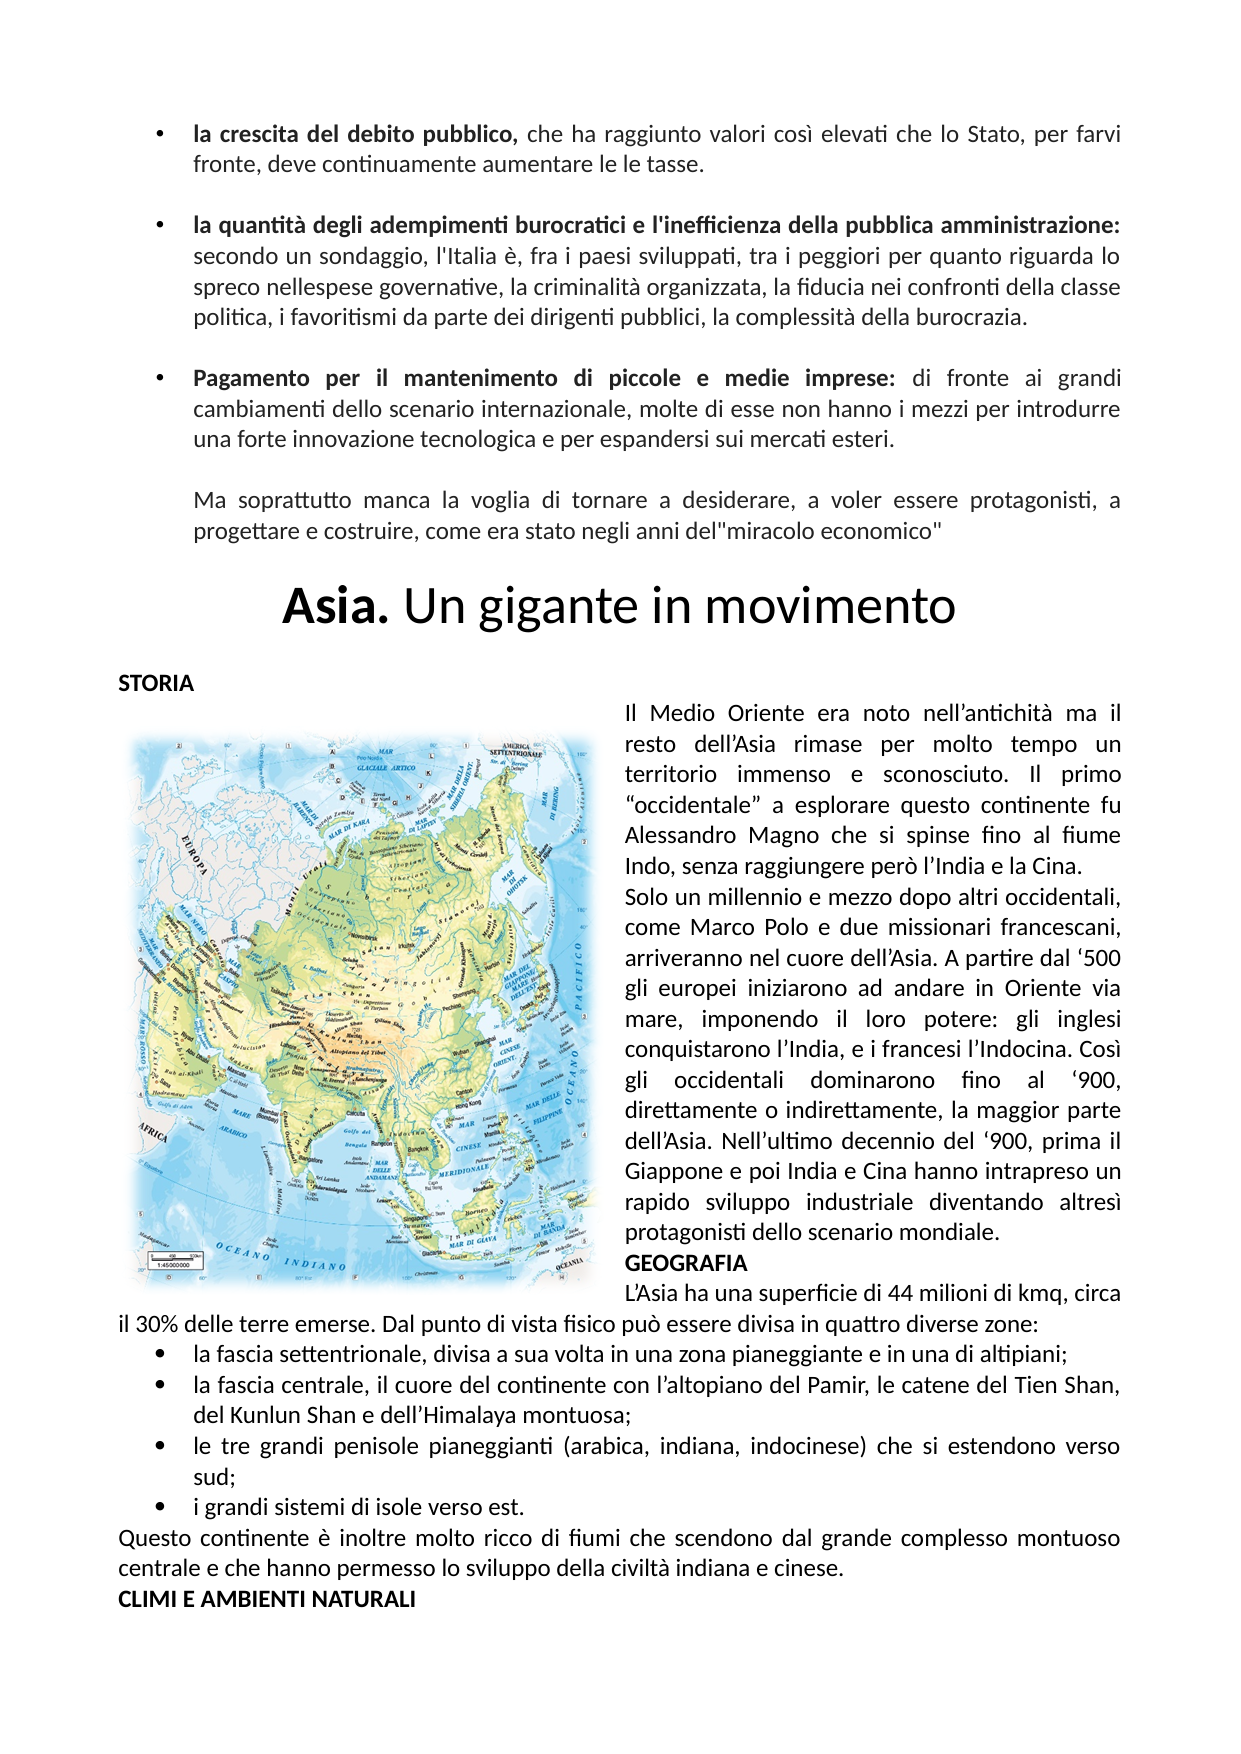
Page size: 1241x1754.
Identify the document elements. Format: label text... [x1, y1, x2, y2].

picture [119, 726, 604, 1295]
text Questo continente è inoltre molto ricco di fiumi che scendono dal grande complesso montuoso centrale e che hanno permesso lo sviluppo della civiltà indiana e cinese. [118, 1522, 1122, 1583]
list le tre grandi penisole pianeggianti (arabica, indiana, indocinese) che si estendono verso sud; [156, 1430, 1122, 1491]
list la crescita del debito pubblico, che ha raggiunto valori così elevati che lo Stato, per farvi fronte, deve continuamente aumentare le le tasse. [156, 118, 1122, 179]
text Solo un millennio e mezzo dopo altri occidentali, come Marco Polo e due missionari francescani, arriveranno nel cuore dell’Asia. A partire dal ‘500 gli europei iniziarono ad andare in Oriente via mare, imponendo il loro potere: gli inglesi conquistarono l’India, e i francesi l’Indocina. Così gli occidentali dominarono fino al ‘900, direttamente o indirettamente, la maggior parte dell’Asia. Nell’ultimo decennio del ‘900, prima il Giappone e poi India e Cina hanno intrapreso un rapido sviluppo industriale diventando altresì protagonisti dello scenario mondiale. [605, 881, 1122, 1247]
text GEOGRAFIA [605, 1247, 1122, 1277]
list Pagamento per il mantenimento di piccole e medie imprese: di fronte ai grandi cambiamenti dello scenario internazionale, molte di esse non hanno i mezzi per introdurre una forte innovazione tecnologica e per espandersi sui mercati esteri. [156, 362, 1122, 454]
text Asia. Un gigante in movimento [118, 570, 1122, 637]
text Il Medio Oriente era noto nell’antichità ma il resto dell’Asia rimase per molto tempo un territorio immenso e sconosciuto. Il primo “occidentale” a esplorare questo continente fu Alessandro Magno che si spinse fino al fiume Indo, senza raggiungere però l’India e la Cina. [118, 698, 1122, 1296]
text L’Asia ha una superficie di 44 milioni di kmq, circa il 30% delle terre emerse. Dal punto di vista fisico può essere divisa in quattro diverse zone: [118, 1277, 1122, 1338]
text CLIMI E AMBIENTI NATURALI [118, 1583, 1122, 1613]
list Ma soprattutto manca la voglia di tornare a desiderare, a voler essere protagonisti, a progettare e costruire, come era stato negli anni del"miracolo economico" [156, 484, 1122, 545]
list i grandi sistemi di isole verso est. [156, 1491, 1122, 1522]
list la fascia centrale, il cuore del continente con l’altopiano del Pamir, le catene del Tien Shan, del Kunlun Shan e dell’Himalaya montuosa; [156, 1369, 1122, 1430]
text STORIA [118, 667, 1122, 698]
list la quantità degli adempimenti burocratici e l'inefficienza della pubblica amministrazione: secondo un sondaggio, l'Italia è, fra i paesi sviluppati, tra i peggiori per quanto riguarda lo spreco nellespese governative, la criminalità organizzata, la fiducia nei confronti della classe politica, i favoritismi da parte dei dirigenti pubblici, la complessità della burocrazia. [156, 210, 1122, 332]
list la fascia settentrionale, divisa a sua volta in una zona pianeggiante e in una di altipiani; [156, 1338, 1122, 1369]
